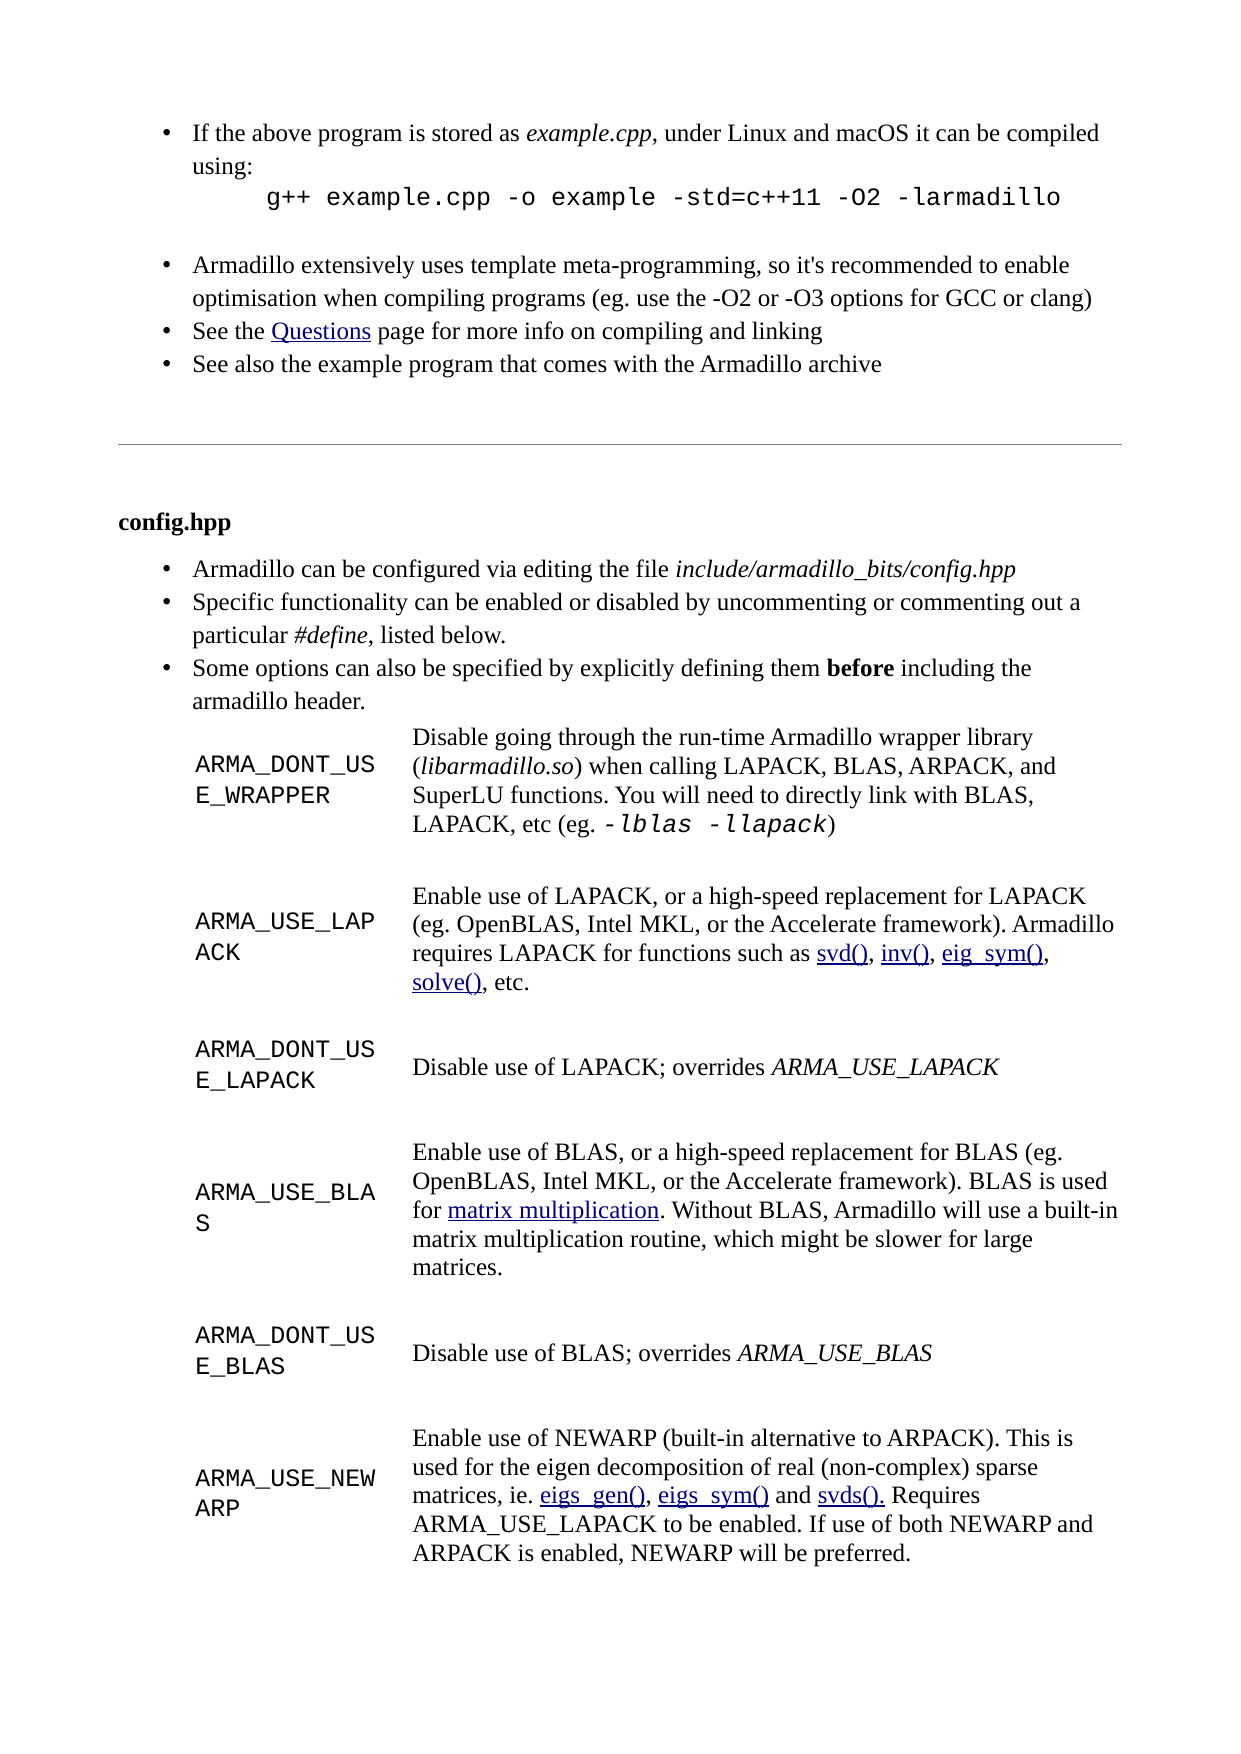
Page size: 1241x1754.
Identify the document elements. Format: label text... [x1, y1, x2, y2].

table_cell ARMA_DONT_USE_BLAS [192, 1319, 393, 1385]
table_cell Enable use of BLAS, or a high-speed replacement for BLAS (eg. OpenBLAS, Intel MKL, or the Accelerate framework). BLAS is used for matrix multiplication. Without BLAS, Armadillo will use a built-in matrix multiplication routine, which might be slower for large matrices. [409, 1134, 1122, 1284]
table_cell [192, 1099, 393, 1134]
table_cell Disable use of LAPACK; overrides ARMA_USE_LAPACK [409, 1034, 1122, 1099]
table_cell Enable use of NEWARP (built-in alternative to ARPACK). This is used for the eigen decomposition of real (non-complex) sparse matrices, ie. eigs_gen(), eigs_sym() and svds(). Requires ARMA_USE_LAPACK to be enabled. If use of both NEWARP and ARPACK is enabled, NEWARP will be preferred. [409, 1420, 1122, 1570]
table_cell ARMA_USE_BLAS [192, 1134, 393, 1284]
table_header Disable going through the run-time Armadillo wrapper library (libarmadillo.so) when calling LAPACK, BLAS, ARPACK, and SuperLU functions. You will need to directly link with BLAS, LAPACK, etc (eg. -lblas -llapack) [409, 719, 1122, 843]
table_cell ARMA_DONT_USE_LAPACK [192, 1034, 393, 1099]
table_cell ARMA_USE_LAPACK [192, 878, 393, 999]
list Armadillo extensively uses template meta-programming, so it's recommended to enable optimisation when compiling programs (eg. use the -O2 or -O3 options for GCC or clang) [162, 250, 1122, 311]
table_cell [393, 878, 409, 999]
table_cell [393, 1385, 409, 1420]
table_cell [393, 1099, 409, 1134]
table_cell [393, 999, 409, 1034]
table_cell [192, 1385, 393, 1420]
table_cell [393, 1284, 409, 1319]
table_cell [409, 1284, 1122, 1319]
table_cell [393, 1034, 409, 1099]
table_cell [192, 999, 393, 1034]
table_cell [393, 843, 409, 878]
list Armadillo can be configured via editing the file include/armadillo_bits/config.hpp [162, 554, 1122, 583]
table_cell [393, 1420, 409, 1570]
list If the above program is stored as example.cpp, under Linux and macOS it can be compiled using: [162, 118, 1122, 180]
table_cell [192, 1284, 393, 1319]
table_cell [409, 1570, 1122, 1605]
table_cell [409, 1099, 1122, 1134]
table_cell Disable use of BLAS; overrides ARMA_USE_BLAS [409, 1319, 1122, 1385]
table_header ARMA_DONT_USE_WRAPPER [192, 719, 393, 843]
table_cell [192, 843, 393, 878]
table_cell [393, 1570, 409, 1605]
list Specific functionality can be enabled or disabled by uncommenting or commenting out a particular #define, listed below. [162, 587, 1122, 649]
list See the Questions page for more info on compiling and linking [162, 316, 1122, 344]
list See also the example program that comes with the Armadillo archive [162, 349, 1122, 377]
table_cell [192, 1570, 393, 1605]
list g++ example.cpp -o example -std=c++11 -O2 -larmadillo [236, 184, 1122, 212]
table_cell [409, 843, 1122, 878]
table_cell [393, 1134, 409, 1284]
table_header [393, 719, 409, 843]
table_cell [409, 999, 1122, 1034]
list Some options can also be specified by explicitly defining them before including the armadillo header. [162, 653, 1122, 715]
table_cell [393, 1319, 409, 1385]
table_cell [409, 1385, 1122, 1420]
table_cell ARMA_USE_NEWARP [192, 1420, 393, 1570]
text config.hpp [118, 507, 1122, 535]
table_cell Enable use of LAPACK, or a high-speed replacement for LAPACK (eg. OpenBLAS, Intel MKL, or the Accelerate framework). Armadillo requires LAPACK for functions such as svd(), inv(), eig_sym(), solve(), etc. [409, 878, 1122, 999]
